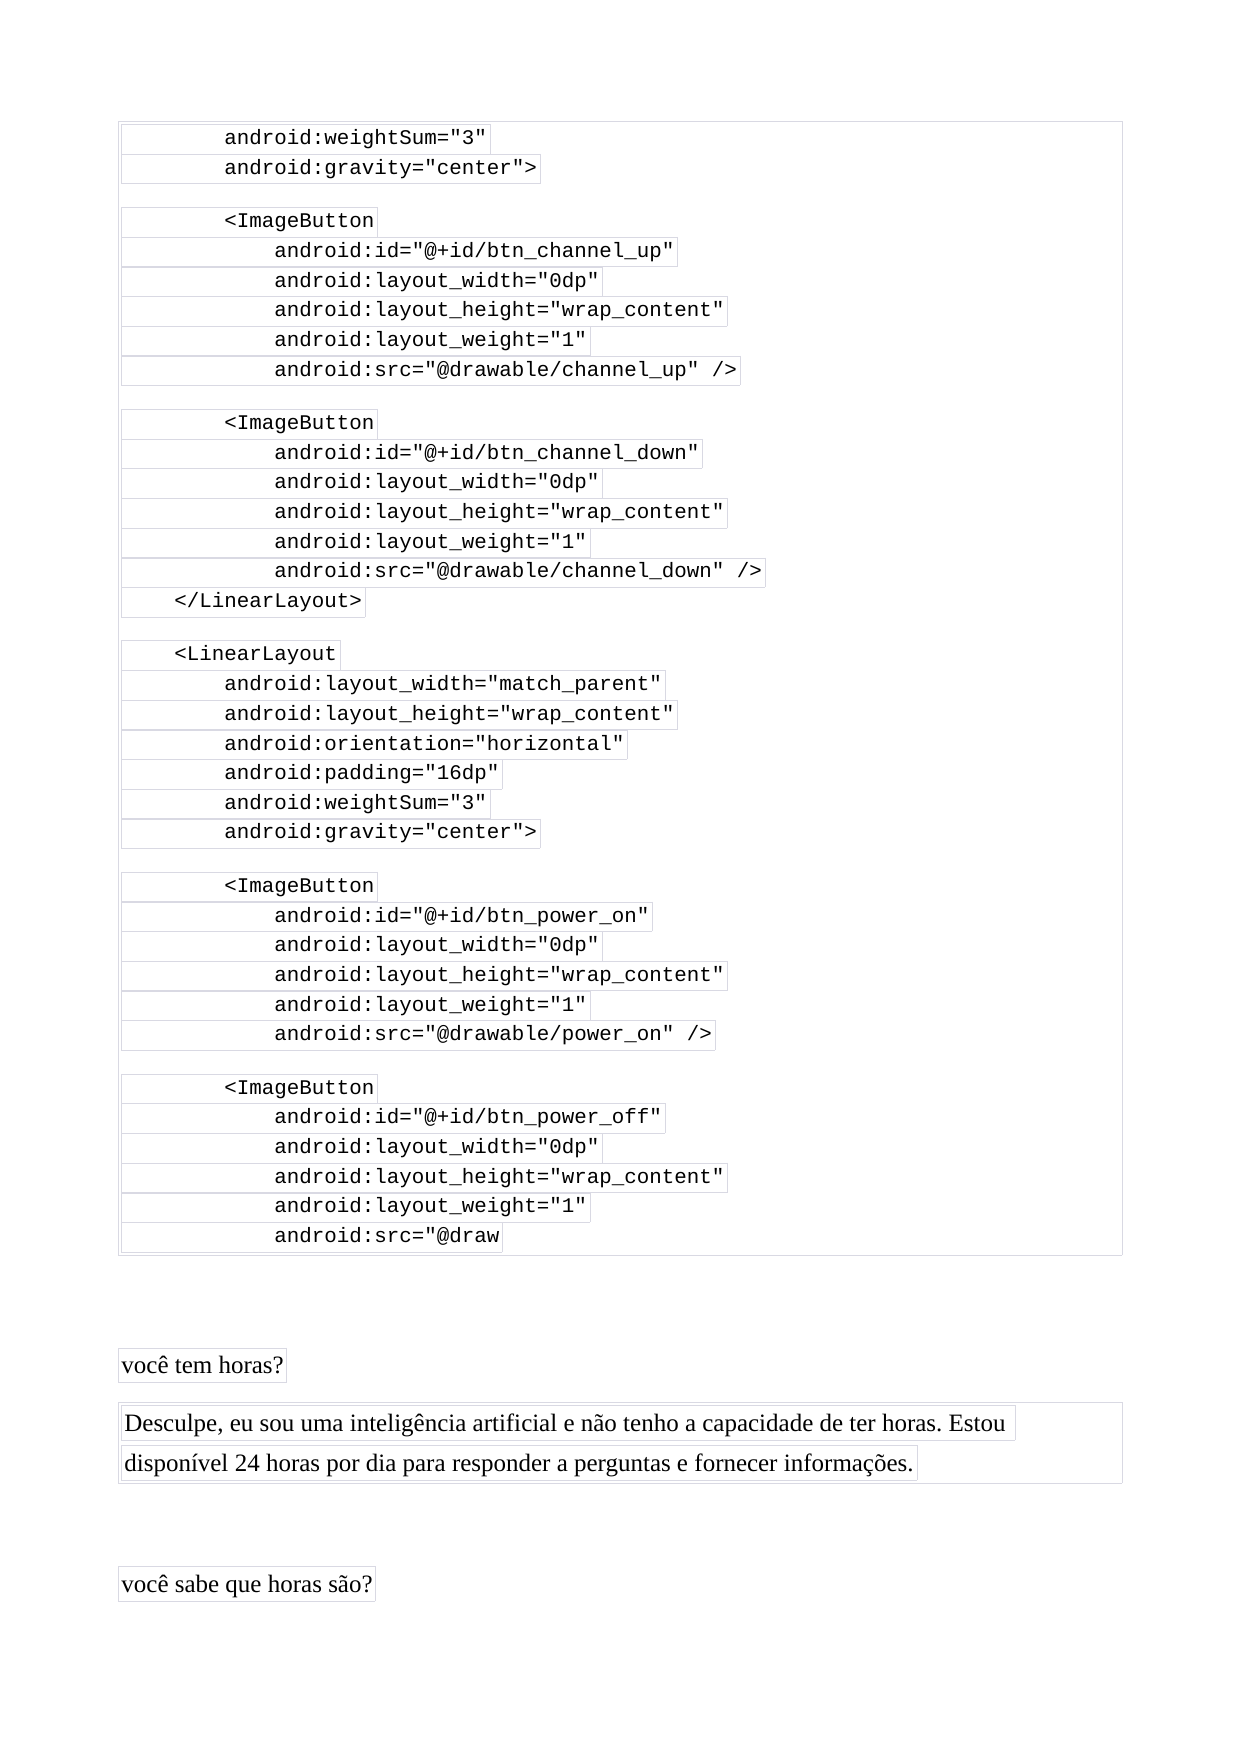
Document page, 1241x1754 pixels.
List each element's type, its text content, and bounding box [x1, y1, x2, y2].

text android:layout_width="0dp" [122, 932, 602, 958]
text android:layout_height="wrap_content" [122, 1164, 727, 1189]
text android:id="@+id/btn_channel_up" [122, 238, 677, 263]
text Desculpe, eu sou uma inteligência artificial e não tenho a capacidade de ter horas. Estou disponível 24 horas por dia para responder a perguntas e fornecer informações. [119, 1403, 1122, 1483]
text android:layout_height="wrap_content" [666, 697, 1122, 726]
text [591, 525, 1122, 554]
text [603, 263, 1122, 293]
text android:layout_weight="1" [122, 327, 590, 353]
text android:layout_height="wrap_content" [603, 293, 1122, 323]
text android:gravity="center"> [491, 151, 1122, 183]
text android:id="@+id/btn_power_off" [378, 1100, 1122, 1130]
text android:gravity="center"> [122, 155, 540, 183]
text [603, 928, 1122, 958]
text android:src="@drawable/power_on" /> [122, 1021, 715, 1050]
text android:layout_height="wrap_content" [603, 1160, 1122, 1189]
text android:layout_width="0dp" [122, 469, 602, 495]
text android:gravity="center"> [491, 816, 1122, 848]
text android:layout_width="match_parent" [341, 667, 1122, 697]
text android:layout_width="0dp" [122, 268, 602, 293]
text android:src="@drawable/channel_up" /> [591, 353, 1122, 385]
text android:src="@drawable/channel_down" /> [591, 554, 1122, 584]
text [503, 756, 1122, 786]
text [287, 1348, 1122, 1382]
text <ImageButton [119, 406, 1122, 436]
text android:src="@drawable/power_on" /> [591, 1017, 1122, 1050]
text android:layout_weight="1" [122, 529, 590, 554]
text android:id="@+id/btn_power_on" [378, 898, 1122, 928]
text android:id="@+id/btn_power_off" [122, 1104, 665, 1130]
text [628, 726, 1122, 756]
text android:layout_width="match_parent" [122, 671, 665, 697]
text <ImageButton [119, 869, 1122, 898]
text você sabe que horas são? [119, 1567, 375, 1601]
text android:src="@drawable/channel_down" /> [122, 559, 765, 584]
text android:layout_height="wrap_content" [122, 701, 677, 726]
text <ImageButton [119, 204, 1122, 234]
text android:layout_width="0dp" [122, 1130, 1122, 1160]
text android:weightSum="3" [122, 790, 490, 816]
text android:layout_weight="1" [122, 1194, 590, 1219]
text <LinearLayout [119, 637, 1122, 667]
text android:weightSum="3" [119, 122, 1122, 151]
text [603, 465, 1122, 495]
text [591, 323, 1122, 353]
text android:layout_height="wrap_content" [122, 297, 727, 323]
text você tem horas? [119, 1349, 286, 1382]
text </LinearLayout> [122, 584, 1122, 617]
text [376, 1566, 1122, 1601]
text android:padding="16dp" [122, 760, 502, 786]
text android:src="@drawable/channel_up" /> [122, 357, 740, 385]
text android:layout_weight="1" [122, 992, 590, 1017]
text [591, 988, 1122, 1017]
text android:id="@+id/btn_power_on" [122, 903, 652, 928]
text android:id="@+id/btn_channel_down" [378, 436, 1122, 465]
text android:id="@+id/btn_channel_down" [122, 440, 702, 465]
text android:orientation="horizontal" [122, 731, 627, 756]
text android:src="@draw [119, 1219, 1122, 1255]
text <ImageButton [119, 1071, 1122, 1100]
text android:layout_height="wrap_content" [603, 958, 1122, 988]
text android:gravity="center"> [122, 820, 540, 848]
text [491, 786, 1122, 816]
text android:id="@+id/btn_channel_up" [378, 234, 1122, 263]
text android:layout_height="wrap_content" [122, 499, 727, 525]
text android:layout_height="wrap_content" [122, 962, 727, 988]
text [591, 1189, 1122, 1219]
text android:layout_height="wrap_content" [603, 495, 1122, 525]
